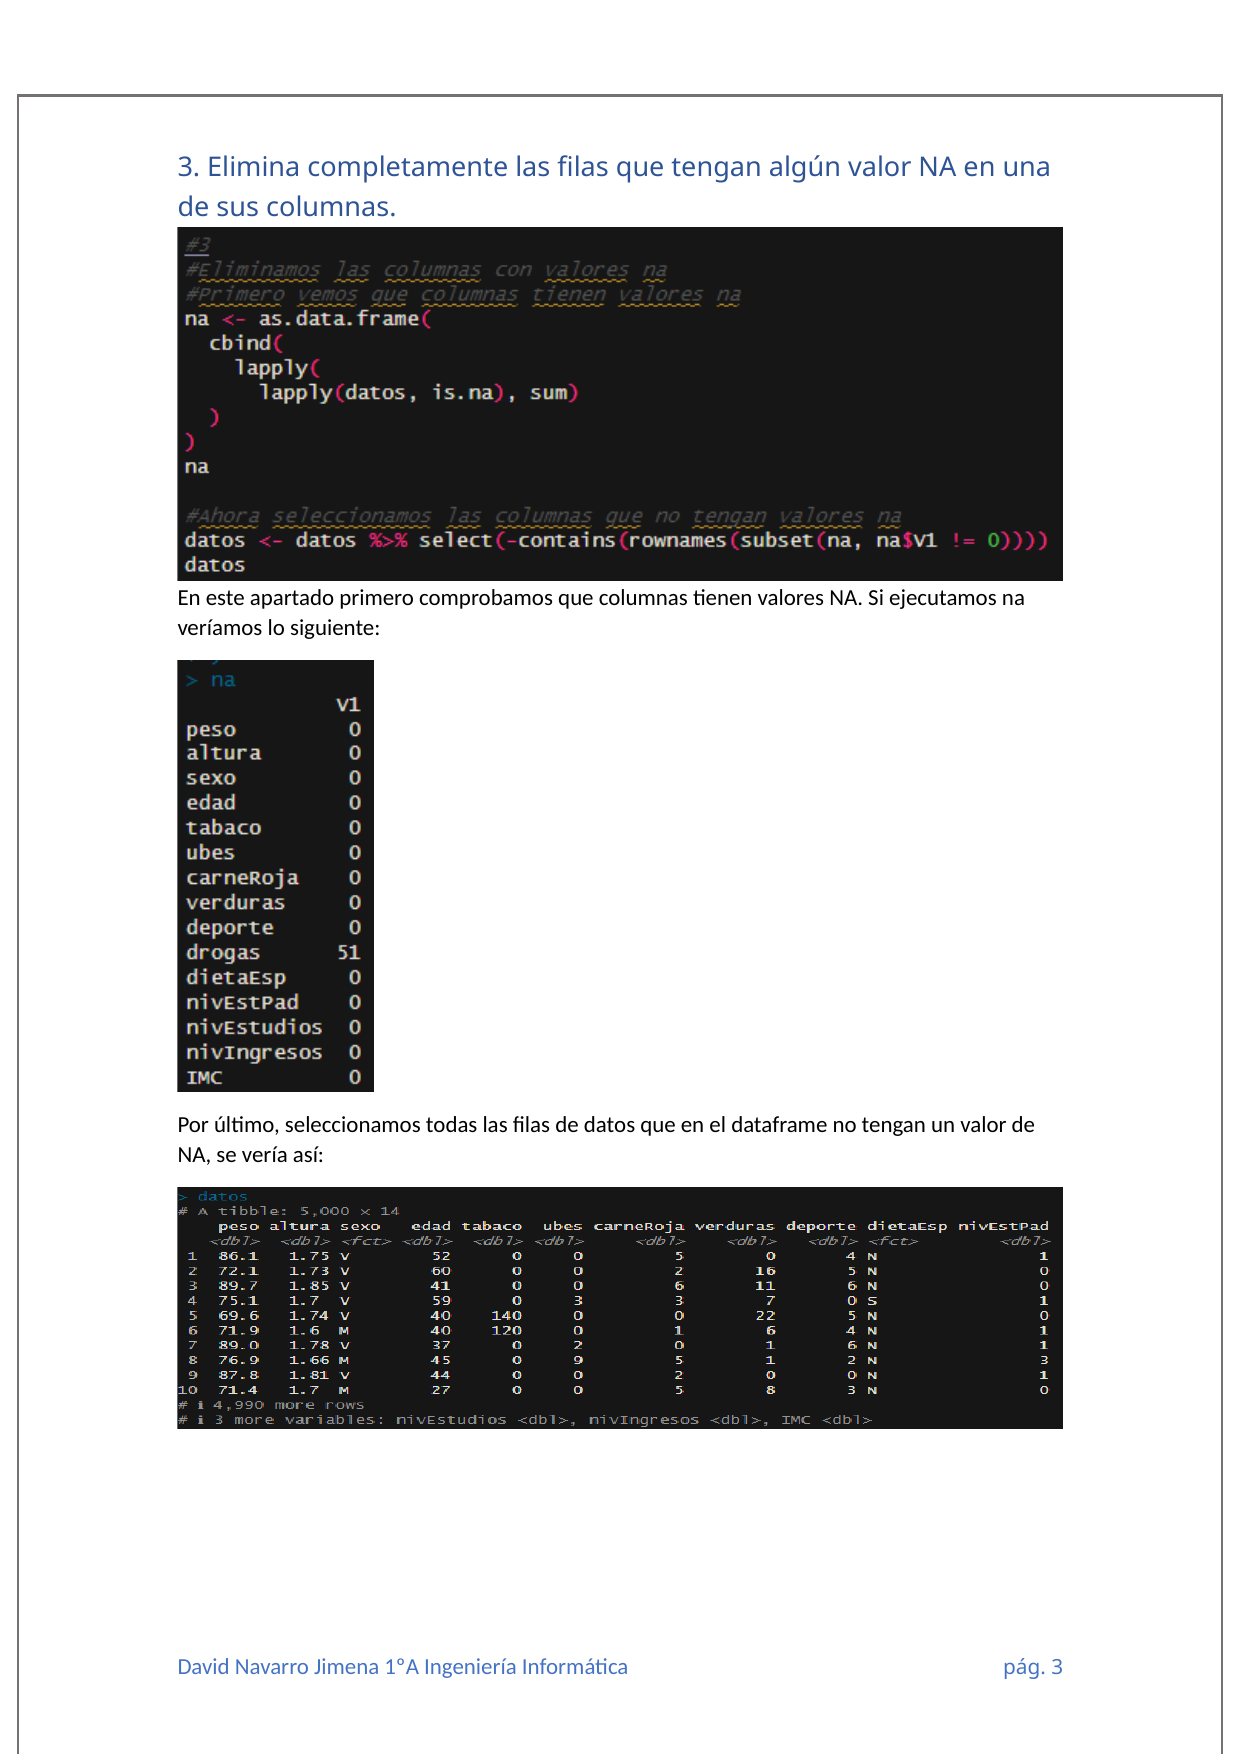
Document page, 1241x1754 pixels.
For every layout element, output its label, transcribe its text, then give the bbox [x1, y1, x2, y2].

picture [177, 660, 374, 1092]
text En este apartado primero comprobamos que columnas tienen valores NA. Si ejecutamos na veríamos lo siguiente: [177, 583, 1063, 641]
text Por último, seleccionamos todas las filas de datos que en el dataframe no tengan un valor de NA, se vería así: [177, 1110, 1063, 1169]
picture [177, 227, 1063, 581]
picture [177, 1187, 1063, 1429]
subtitle 3. Elimina completamente las filas que tengan algún valor NA en una de sus columnas. [177, 148, 1063, 227]
